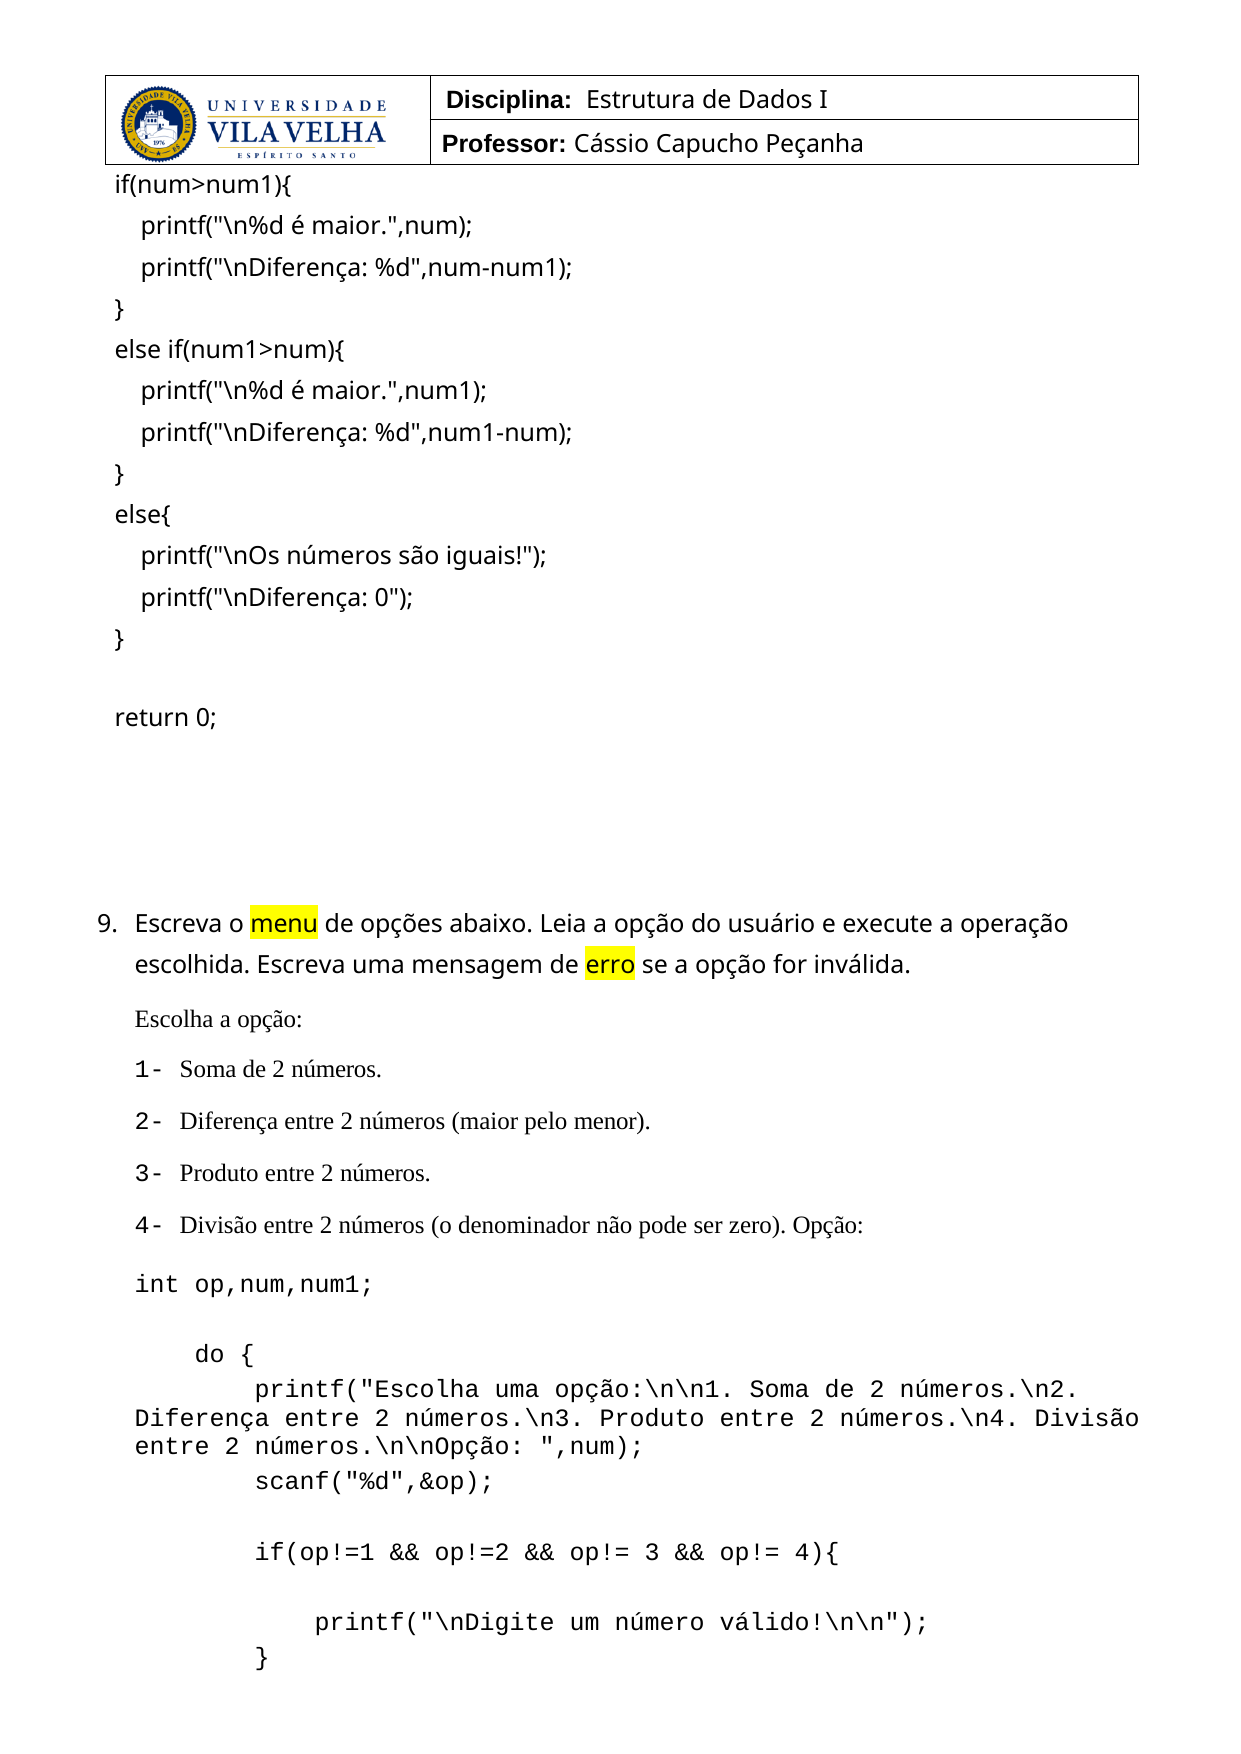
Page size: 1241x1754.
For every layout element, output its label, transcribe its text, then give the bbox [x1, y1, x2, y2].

list Escreva o menu de opções abaixo. Leia a opção do usuário e execute a operação escolhida. Escreva uma mensagem de erro se a opção for inválida. [97, 905, 1117, 980]
text do { [134, 1342, 1152, 1370]
text printf("Escolha uma opção:\n\n1. Soma de 2 números.\n2. Diferença entre 2 números.\n3. Produto entre 2 números.\n4. Divisão entre 2 números.\n\nOpção: ",num); [134, 1377, 1152, 1462]
text printf("\n%d é maior.",num1); [88, 373, 1124, 407]
text else{ [88, 497, 1124, 531]
list Soma de 2 números. [134, 1054, 1152, 1085]
text } [88, 620, 1124, 654]
text int op,num,num1; [134, 1271, 1152, 1299]
text printf("\nOs números são iguais!"); [88, 538, 1124, 572]
text else if(num1>num){ [88, 332, 1124, 366]
text } [88, 290, 1124, 324]
text } [134, 1645, 1152, 1673]
text printf("\nDiferença: %d",num-num1); [88, 249, 1124, 283]
text printf("\nDiferença: 0"); [88, 579, 1124, 613]
text if(num>num1){ [88, 167, 1124, 201]
picture [118, 77, 390, 164]
list Divisão entre 2 números (o denominador não pode ser zero). Opção: [134, 1210, 1050, 1241]
text printf("\nDigite um número válido!\n\n"); [134, 1609, 1152, 1638]
text return 0; [88, 699, 1124, 734]
text printf("\nDiferença: %d",num1-num); [88, 414, 1124, 448]
text Escolha a opção: [134, 1004, 1152, 1033]
text printf("\n%d é maior.",num); [88, 208, 1124, 242]
text if(op!=1 && op!=2 && op!= 3 && op!= 4){ [134, 1539, 1152, 1567]
text scanf("%d",&op); [134, 1469, 1152, 1497]
text } [88, 455, 1124, 489]
list Produto entre 2 números. [134, 1158, 1152, 1189]
list Diferença entre 2 números (maior pelo menor). [134, 1106, 1152, 1137]
